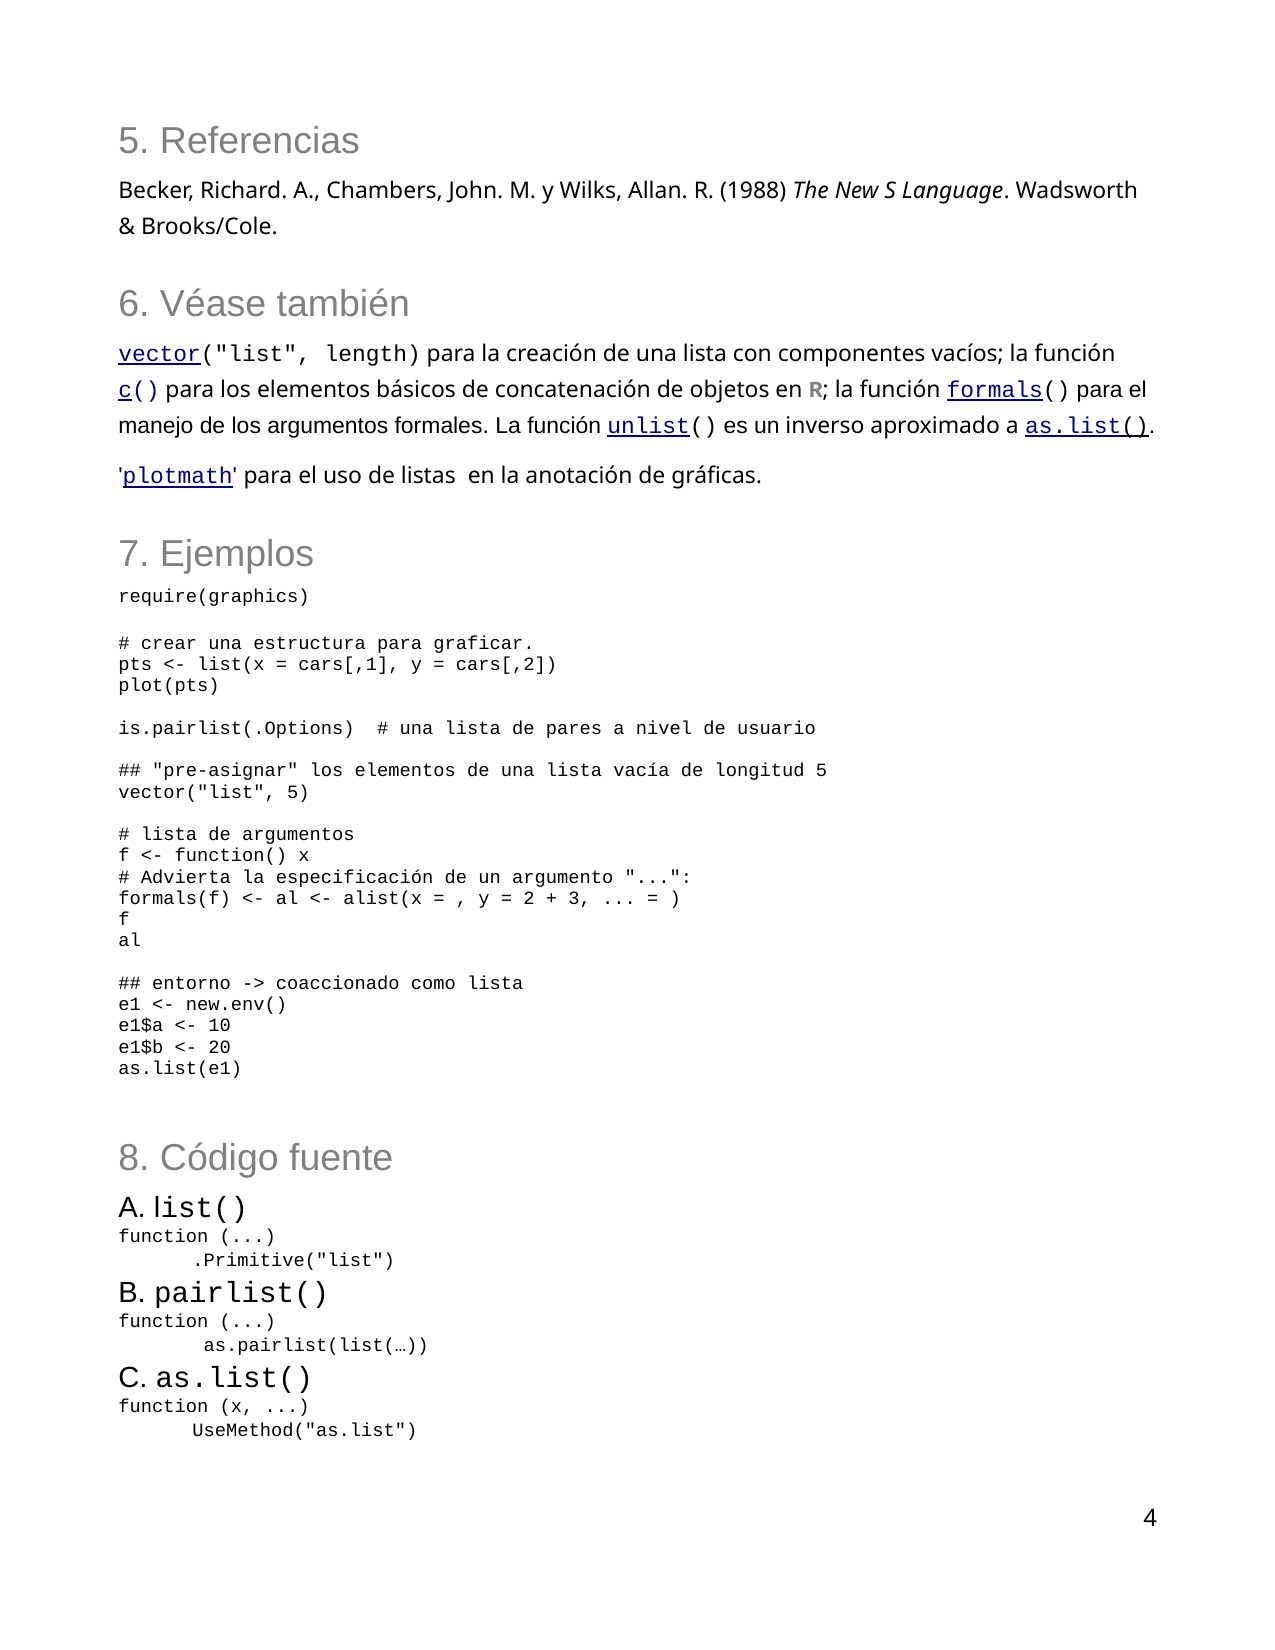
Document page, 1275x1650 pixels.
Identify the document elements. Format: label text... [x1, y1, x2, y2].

text as.list(e1) [118, 1059, 1157, 1080]
text vector("list", length) para la creación de una lista con componentes vacíos; la función c() para los elementos básicos de concatenación de objetos en R; la función formals() para el manejo de los argumentos formales. La función unlist() es un inverso aproximado a as.list(). [118, 337, 1157, 440]
text Becker, Richard. A., Chambers, John. M. y Wilks, Allan. R. (1988) The New S Language. Wadsworth & Brooks/Cole. [118, 174, 1157, 241]
subtitle C. as.list() [118, 1360, 1157, 1396]
text function (...) [118, 1311, 1157, 1333]
text vector("list", 5) [118, 782, 1157, 804]
text # lista de argumentos [118, 825, 1157, 846]
text .Primitive("list") [118, 1251, 1157, 1272]
subtitle 6. Véase también [118, 281, 1157, 324]
subtitle 5. Referencias [118, 118, 1157, 161]
text pts <- list(x = cars[,1], y = cars[,2]) [118, 655, 1157, 676]
text as.pairlist(list(…)) [118, 1336, 1157, 1357]
text 'plotmath' para el uso de listas en la anotación de gráficas. [118, 459, 1157, 491]
text e1 <- new.env() [118, 995, 1157, 1016]
text e1$a <- 10 [118, 1016, 1157, 1037]
text UseMethod("as.list") [118, 1421, 1157, 1442]
text # crear una estructura para graficar. [118, 634, 1157, 655]
text function (x, ...) [118, 1396, 1157, 1418]
text is.pairlist(.Options) # una lista de pares a nivel de usuario [118, 719, 1157, 740]
text f [118, 910, 1157, 931]
subtitle 8. Código fuente [118, 1135, 1157, 1178]
text f <- function() x [118, 846, 1157, 867]
text require(graphics) [118, 586, 1157, 608]
text formals(f) <- al <- alist(x = , y = 2 + 3, ... = ) [118, 889, 1157, 910]
subtitle B. pairlist() [118, 1275, 1157, 1311]
subtitle 7. Ejemplos [118, 531, 1157, 574]
text ## entorno -> coaccionado como lista [118, 974, 1157, 995]
text function (...) [118, 1227, 1157, 1248]
text # Advierta la especificación de un argumento "...": [118, 867, 1157, 889]
text al [118, 931, 1157, 952]
subtitle A. list() [118, 1190, 1157, 1227]
text e1$b <- 20 [118, 1037, 1157, 1059]
text plot(pts) [118, 676, 1157, 697]
text ## "pre-asignar" los elementos de una lista vacía de longitud 5 [118, 761, 1157, 782]
